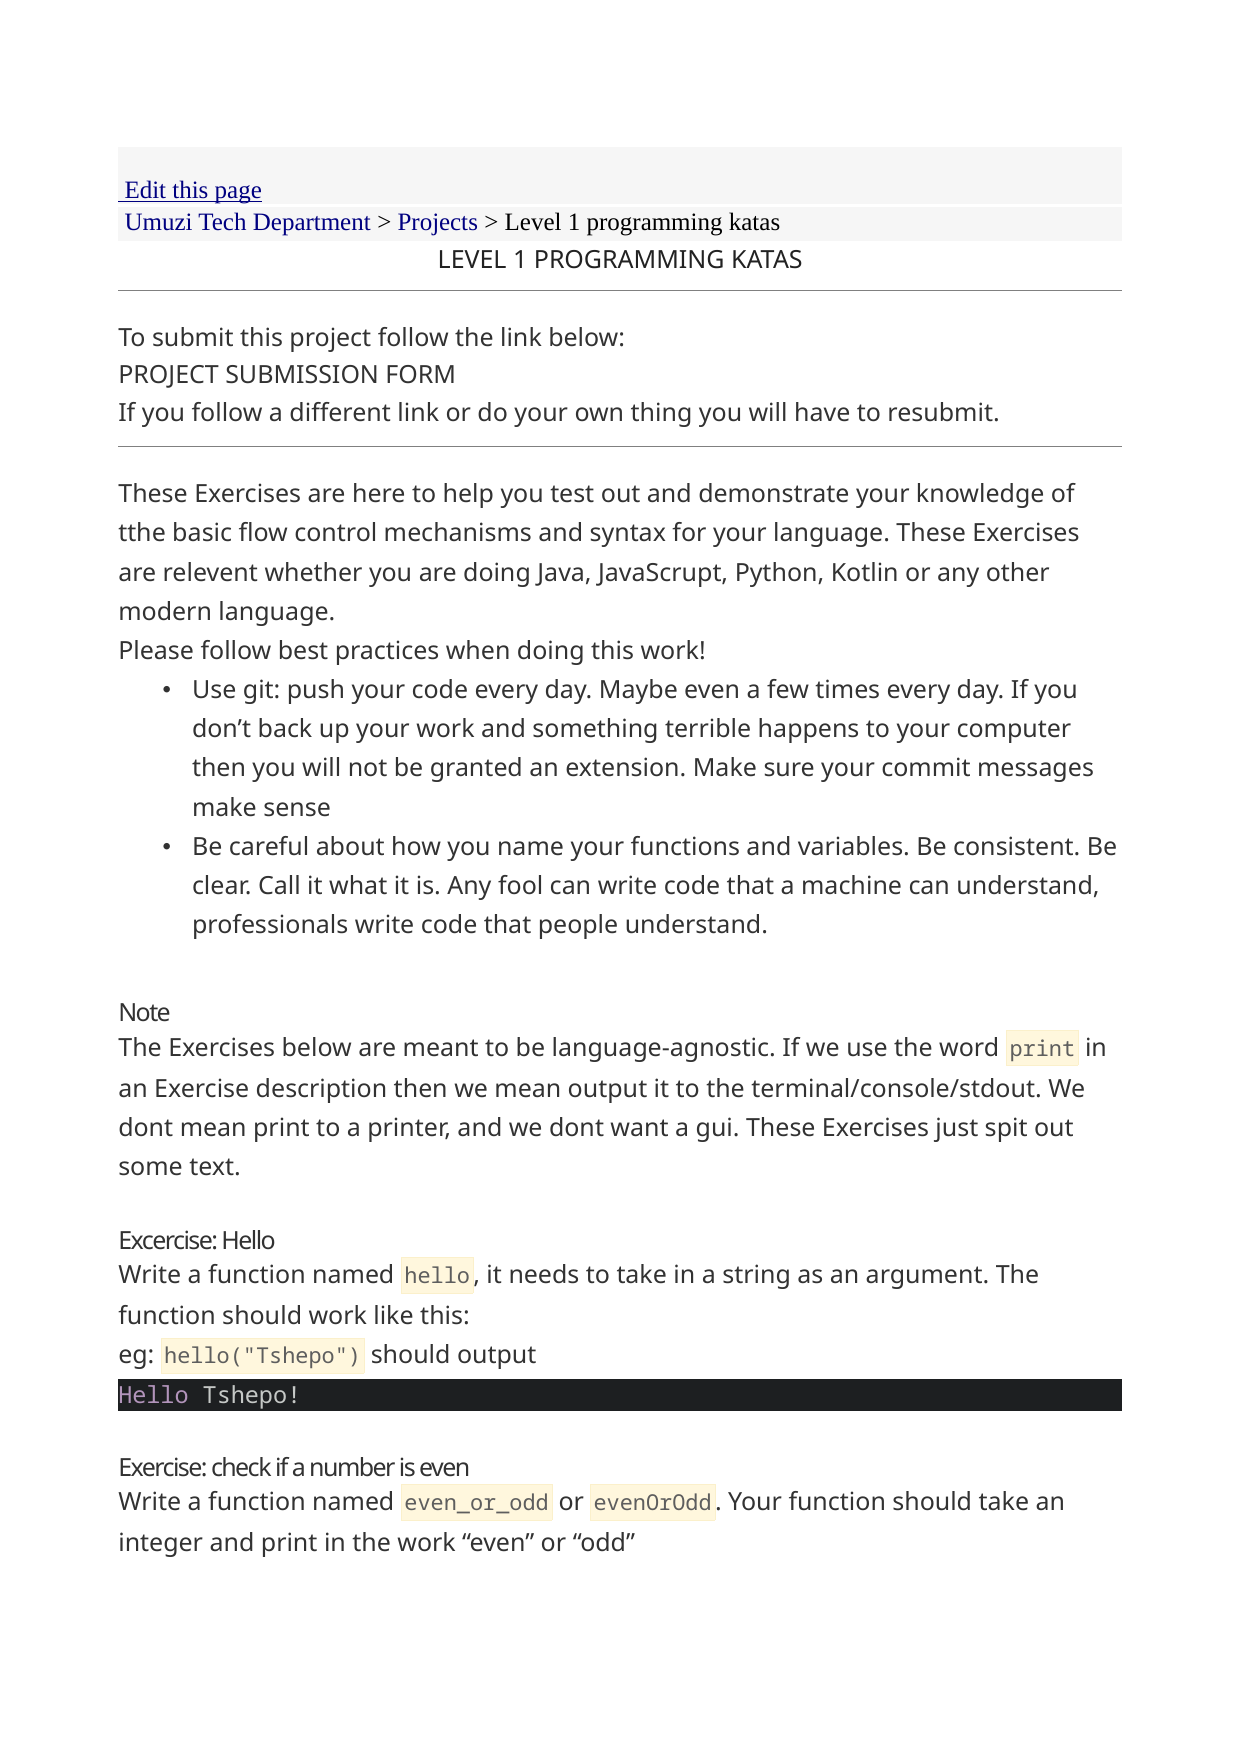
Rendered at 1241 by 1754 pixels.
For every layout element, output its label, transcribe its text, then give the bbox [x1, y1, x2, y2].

text The Exercises below are meant to be language-agnostic. If we use the word print in an Exercise description then we mean output it to the terminal/console/stdout. We dont mean print to a printer, and we dont want a gui. These Exercises just spit out some text. [118, 1029, 1122, 1183]
text Please follow best practices when doing this work! [118, 632, 1122, 667]
list Use git: push your code every day. Maybe even a few times every day. If you don’t back up your work and something terrible happens to your computer then you will not be granted an extension. Make sure your commit messages make sense [162, 672, 1122, 823]
text To submit this project follow the link below: PROJECT SUBMISSION FORM If you follow a different link or do your own thing you will have to resubmit. [118, 319, 1122, 428]
text Edit this page [118, 176, 1122, 204]
text Hello Tshepo! [118, 1379, 1122, 1411]
subtitle Exercise: check if a number is even [118, 1415, 1122, 1484]
text eg: hello("Tshepo") [118, 1337, 364, 1373]
text These Exercises are here to help you test out and demonstrate your knowledge of tthe basic flow control mechanisms and syntax for your language. These Exercises are relevent whether you are doing Java, JavaScrupt, Python, Kotlin or any other modern language. [118, 476, 1122, 627]
text Write a function named hello, it needs to take in a string as an argument. The function should work like this: [118, 1257, 1122, 1332]
subtitle Note [118, 960, 1122, 1029]
text Write a function named even_or_odd or evenOrOdd. Your function should take an integer and print in the work “even” or “odd” [118, 1484, 1122, 1559]
subtitle LEVEL 1 PROGRAMMING KATAS [118, 241, 1122, 275]
subtitle Excercise: Hello [118, 1188, 1122, 1257]
text Umuzi Tech Department > Projects > Level 1 programming katas [118, 207, 1102, 236]
text should output [365, 1337, 1122, 1373]
list Be careful about how you name your functions and variables. Be consistent. Be clear. Call it what it is. Any fool can write code that a machine can understand, professionals write code that people understand. [162, 828, 1122, 941]
